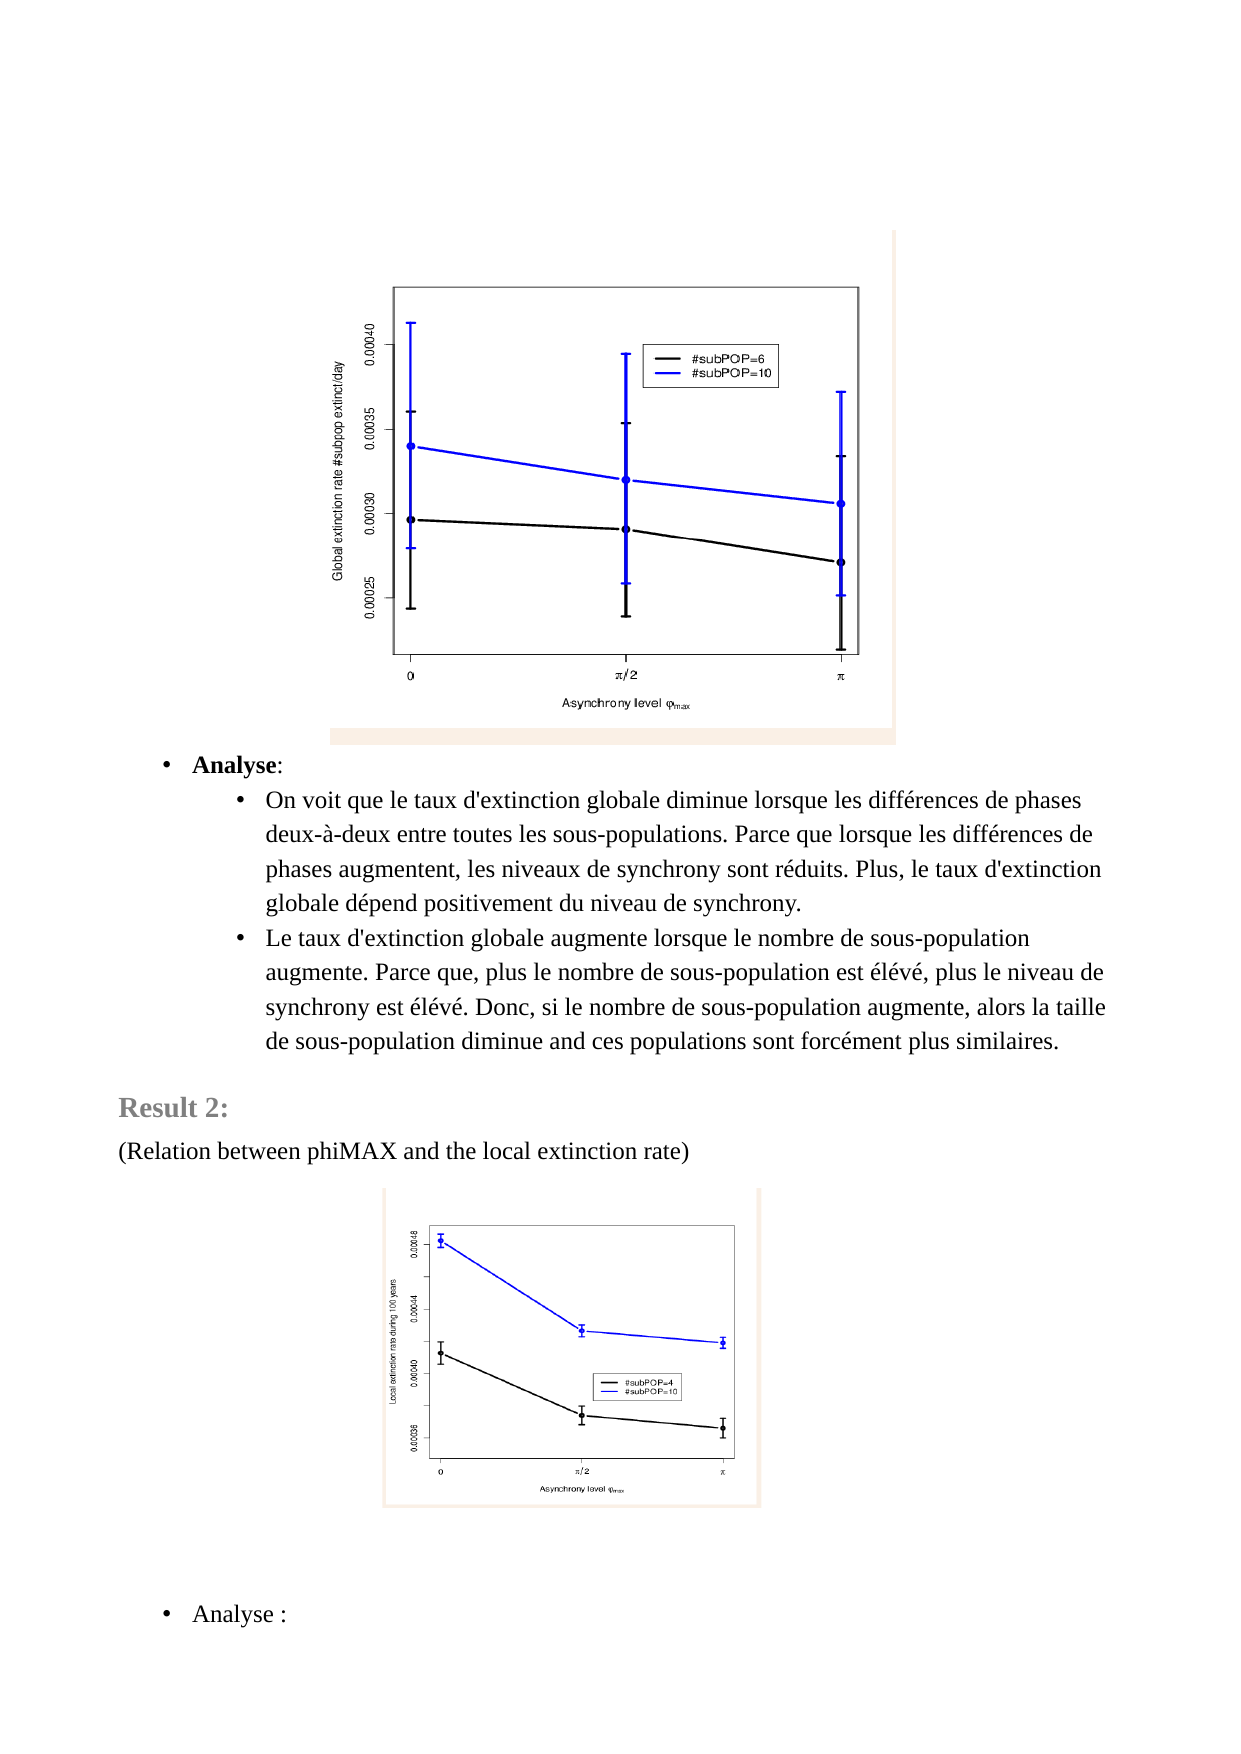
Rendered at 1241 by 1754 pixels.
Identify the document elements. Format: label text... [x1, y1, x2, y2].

list Le taux d'extinction globale augmente lorsque le nombre de sous-population augmente. Parce que, plus le nombre de sous-population est élévé, plus le niveau de synchrony est élévé. Donc, si le nombre de sous-population augmente, alors la taille de sous-population diminue and ces populations sont forcément plus similaires. [236, 923, 1122, 1055]
list On voit que le taux d'extinction globale diminue lorsque les différences de phases deux-à-deux entre toutes les sous-populations. Parce que lorsque les différences de phases augmentent, les niveaux de synchrony sont réduits. Plus, le taux d'extinction globale dépend positivement du niveau de synchrony. [236, 785, 1122, 917]
picture [382, 1188, 762, 1508]
list Analyse: [162, 751, 1122, 779]
subtitle Result 2: [118, 1090, 1122, 1124]
text (Relation between phiMAX and the local extinction rate) [118, 1136, 1122, 1165]
list Analyse : [162, 1599, 1122, 1628]
picture [330, 230, 896, 745]
